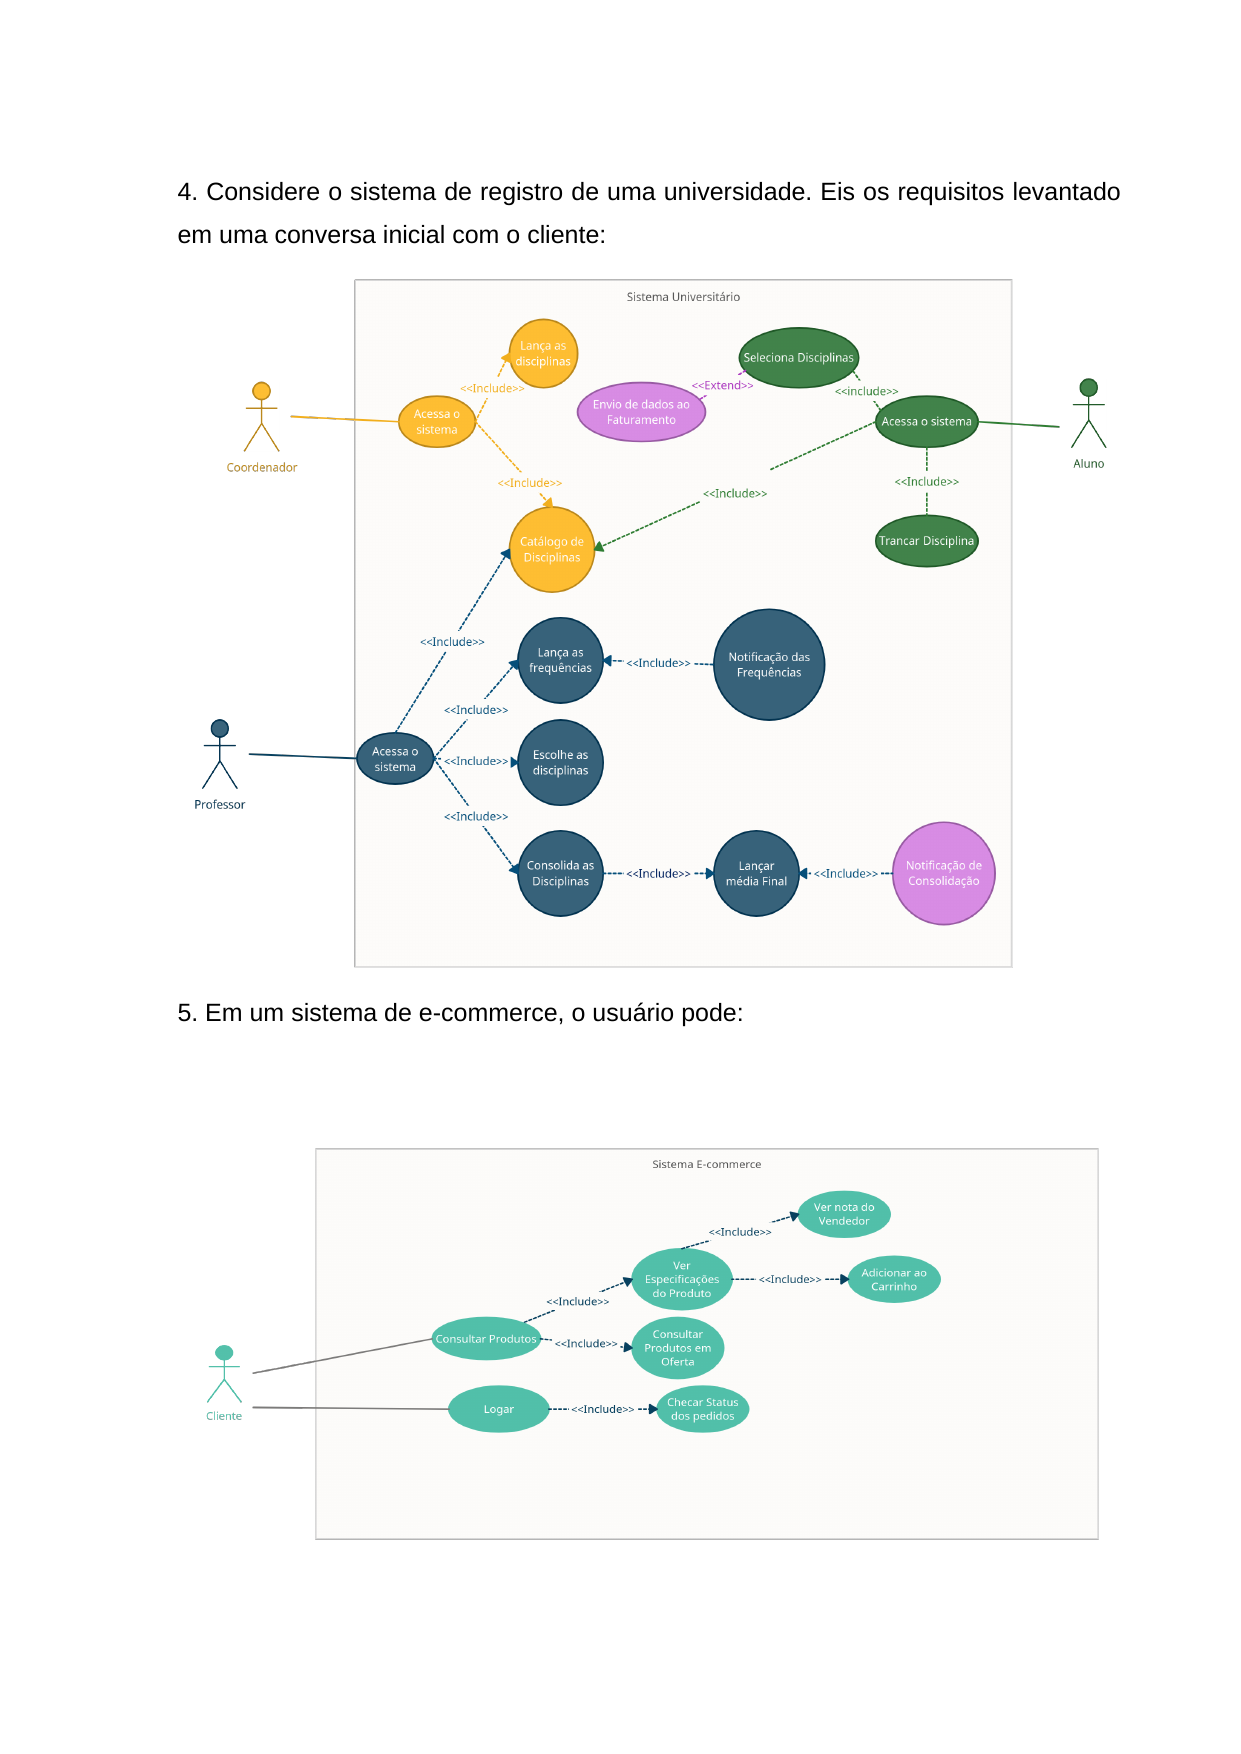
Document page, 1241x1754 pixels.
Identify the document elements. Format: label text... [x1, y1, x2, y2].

picture [177, 263, 1123, 984]
text 5. Em um sistema de e-commerce, o usuário pode: [177, 984, 1122, 1026]
text 4. Considere o sistema de registro de uma universidade. Eis os requisitos levantado em uma conversa inicial com o cliente: [177, 177, 1122, 249]
